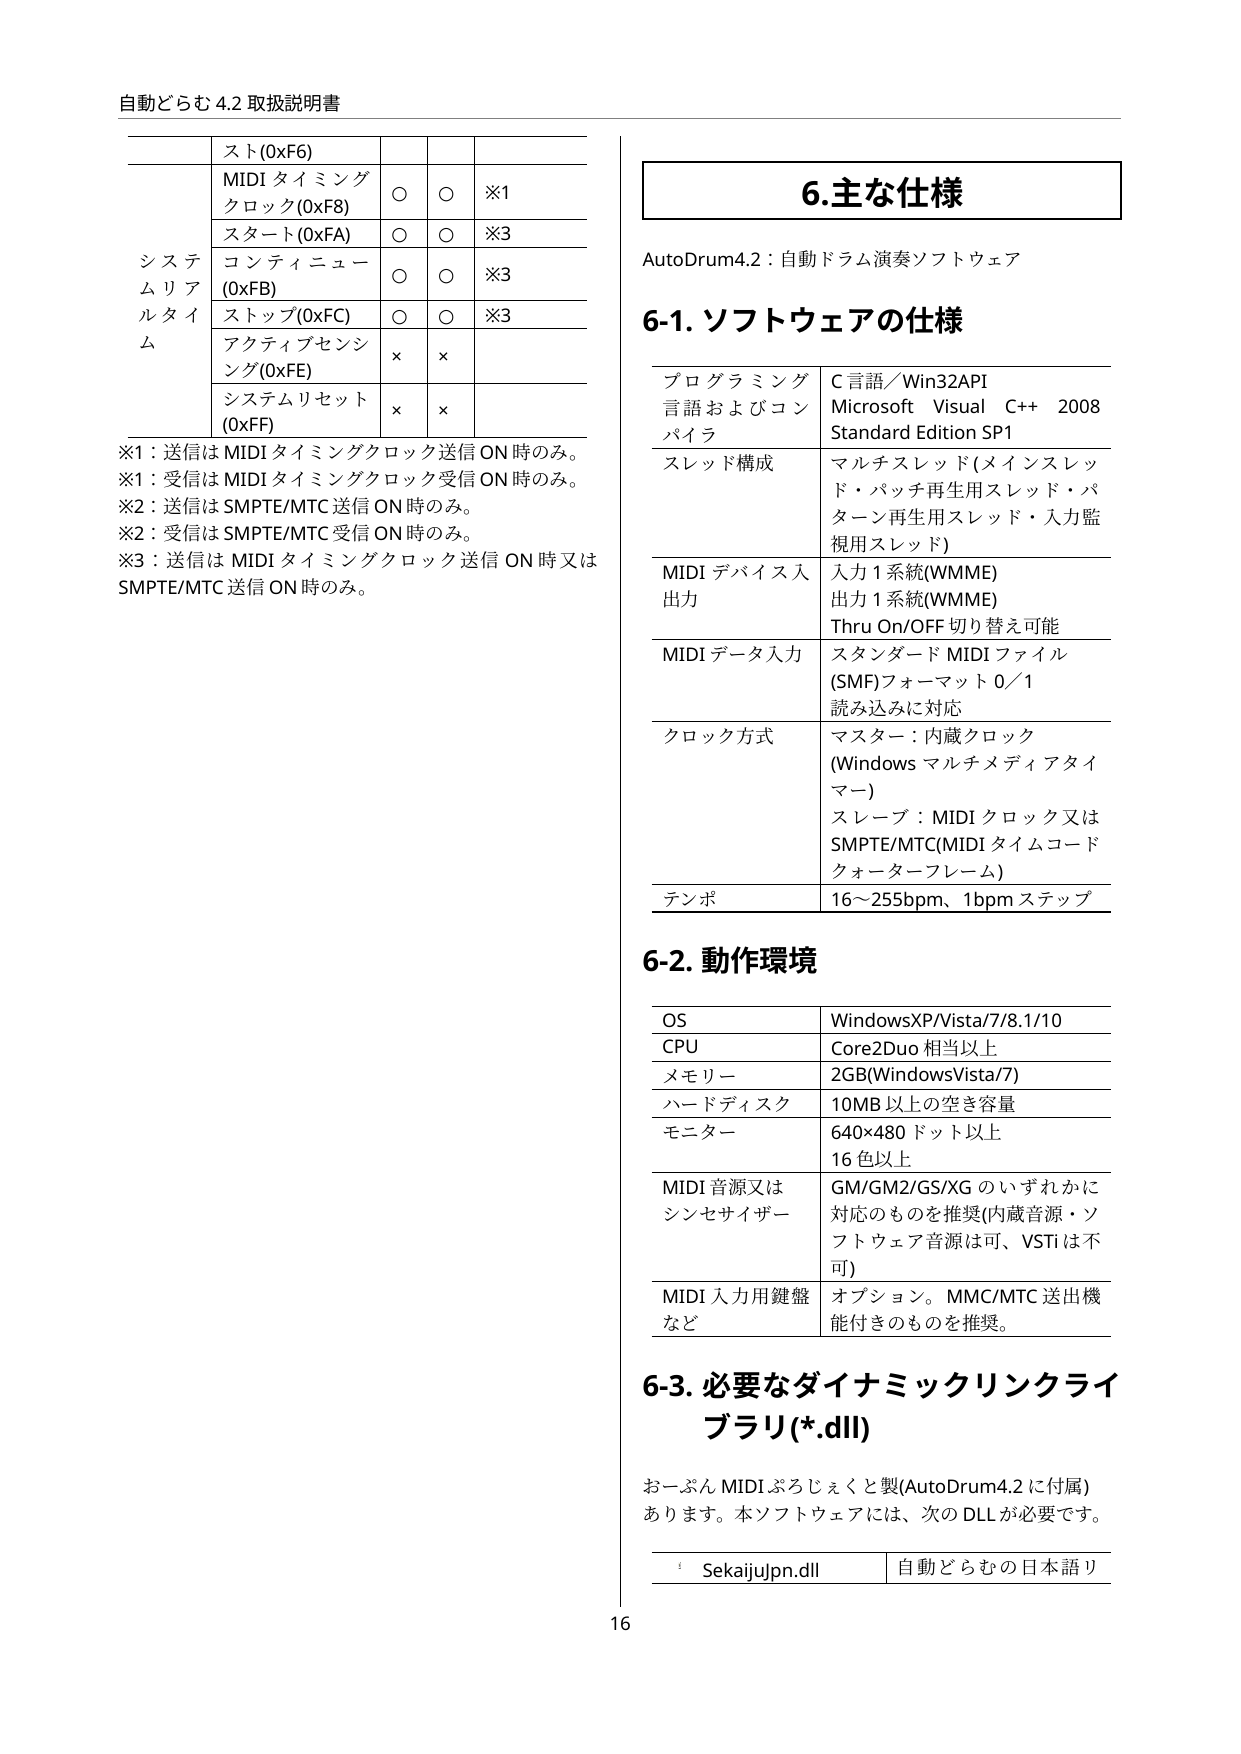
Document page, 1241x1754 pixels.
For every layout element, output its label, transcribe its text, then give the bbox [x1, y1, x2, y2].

table_cell CPU [652, 1034, 820, 1061]
table_cell [475, 384, 587, 437]
table_cell GM/GM2/GS/XGのいずれかに対応のものを推奨(内蔵音源・ソフトウェア音源は可、VSTiは不可) [821, 1173, 1111, 1281]
table_cell MIDIタイミングクロック(0xF8) [212, 165, 380, 219]
subtitle 6-3. 必要なダイナミックリンクライブラリ(*.dll) [642, 1362, 1122, 1447]
table_cell × [381, 329, 427, 383]
table_cell コンティニュー(0xFB) [212, 248, 380, 300]
table_cell スタート(0xFA) [212, 220, 380, 247]
table_cell ハードディスク [652, 1090, 820, 1117]
table_cell スレッド構成 [652, 449, 820, 557]
table_header 自動どらむの日本語リ [887, 1553, 1111, 1583]
table_header C言語／Win32API Microsoft Visual C++ 2008 Standard Edition SP1 [821, 367, 1111, 448]
table_cell システムリアルタイム [128, 165, 211, 437]
table_cell スタンダードMIDIファイル (SMF)フォーマット0／1 読み込みに対応 [821, 640, 1111, 721]
table_cell スト(0xF6) [212, 137, 380, 164]
subtitle 6-2. 動作環境 [642, 938, 1122, 980]
table_cell アクティブセンシング(0xFE) [212, 329, 380, 383]
table_cell ※3 [475, 248, 587, 300]
table_cell [128, 137, 211, 164]
subtitle 6-1. ソフトウェアの仕様 [642, 298, 1122, 340]
table_cell 16～255bpm、1bpmステップ [821, 885, 1111, 911]
table_cell マスター：内蔵クロック (Windowsマルチメディアタイマー) スレーブ：MIDIクロック又はSMPTE/MTC(MIDIタイムコードクォーターフレーム) [821, 722, 1111, 883]
table_cell MIDIデバイス入出力 [652, 558, 820, 638]
table_cell [475, 137, 587, 164]
table_cell オプション。MMC/MTC送出機能付きのものを推奨。 [821, 1282, 1111, 1336]
table_header プログラミング言語およびコンパイラ [652, 367, 820, 448]
text あります。本ソフトウェアには、次のDLLが必要です。 [642, 1499, 1122, 1526]
table_cell メモリー [652, 1062, 820, 1088]
table_cell ※3 [475, 301, 587, 328]
table_cell × [381, 384, 427, 437]
table_cell ○ [428, 301, 474, 328]
table_cell ○ [428, 248, 474, 300]
subtitle 6.主な仕様 [644, 163, 1120, 218]
table_header SekaijuJpn.dll [652, 1553, 886, 1583]
table_cell ○ [381, 248, 427, 300]
table_header WindowsXP/Vista/7/8.1/10 [821, 1007, 1111, 1032]
table_cell [381, 137, 427, 164]
table_cell ストップ(0xFC) [212, 301, 380, 328]
text ※3：送信はMIDIタイミングクロック送信ON時又はSMPTE/MTC送信ON時のみ。 [118, 546, 598, 600]
table_cell [475, 329, 587, 383]
table_cell [428, 137, 474, 164]
text おーぷんMIDIぷろじぇくと製(AutoDrum4.2に付属) [642, 1472, 1122, 1499]
table_cell ○ [381, 301, 427, 328]
table_cell ※1 [475, 165, 587, 219]
table_cell 2GB(WindowsVista/7) [821, 1062, 1111, 1088]
table_cell ○ [381, 165, 427, 219]
table_cell テンポ [652, 885, 820, 911]
table_cell Core2Duo相当以上 [821, 1034, 1111, 1061]
table_cell モニター [652, 1118, 820, 1172]
text ※1：送信はMIDIタイミングクロック送信ON時のみ。 [118, 438, 598, 465]
text ※1：受信はMIDIタイミングクロック受信ON時のみ。 [118, 465, 598, 492]
table_cell クロック方式 [652, 722, 820, 883]
table_cell 640×480ドット以上 16色以上 [821, 1118, 1111, 1172]
table_cell 10MB以上の空き容量 [821, 1090, 1111, 1117]
table_cell ○ [428, 165, 474, 219]
table_cell ※3 [475, 220, 587, 247]
text AutoDrum4.2：自動ドラム演奏ソフトウェア [642, 245, 1122, 272]
table_cell システムリセット(0xFF) [212, 384, 380, 437]
text ※2：受信はSMPTE/MTC受信ON時のみ。 [118, 519, 598, 546]
table_cell × [428, 329, 474, 383]
table_cell MIDI入力用鍵盤など [652, 1282, 820, 1336]
table_cell ○ [381, 220, 427, 247]
table_cell 入力1系統(WMME) 出力1系統(WMME) Thru On/OFF切り替え可能 [821, 558, 1111, 638]
table_header OS [652, 1007, 820, 1032]
table_cell MIDIデータ入力 [652, 640, 820, 721]
table_cell × [428, 384, 474, 437]
table_cell マルチスレッド(メインスレッド・パッチ再生用スレッド・パターン再生用スレッド・入力監視用スレッド) [821, 449, 1111, 557]
text ※2：送信はSMPTE/MTC送信ON時のみ。 [118, 492, 598, 519]
table_cell MIDI音源又は シンセサイザー [652, 1173, 820, 1281]
table_cell ○ [428, 220, 474, 247]
